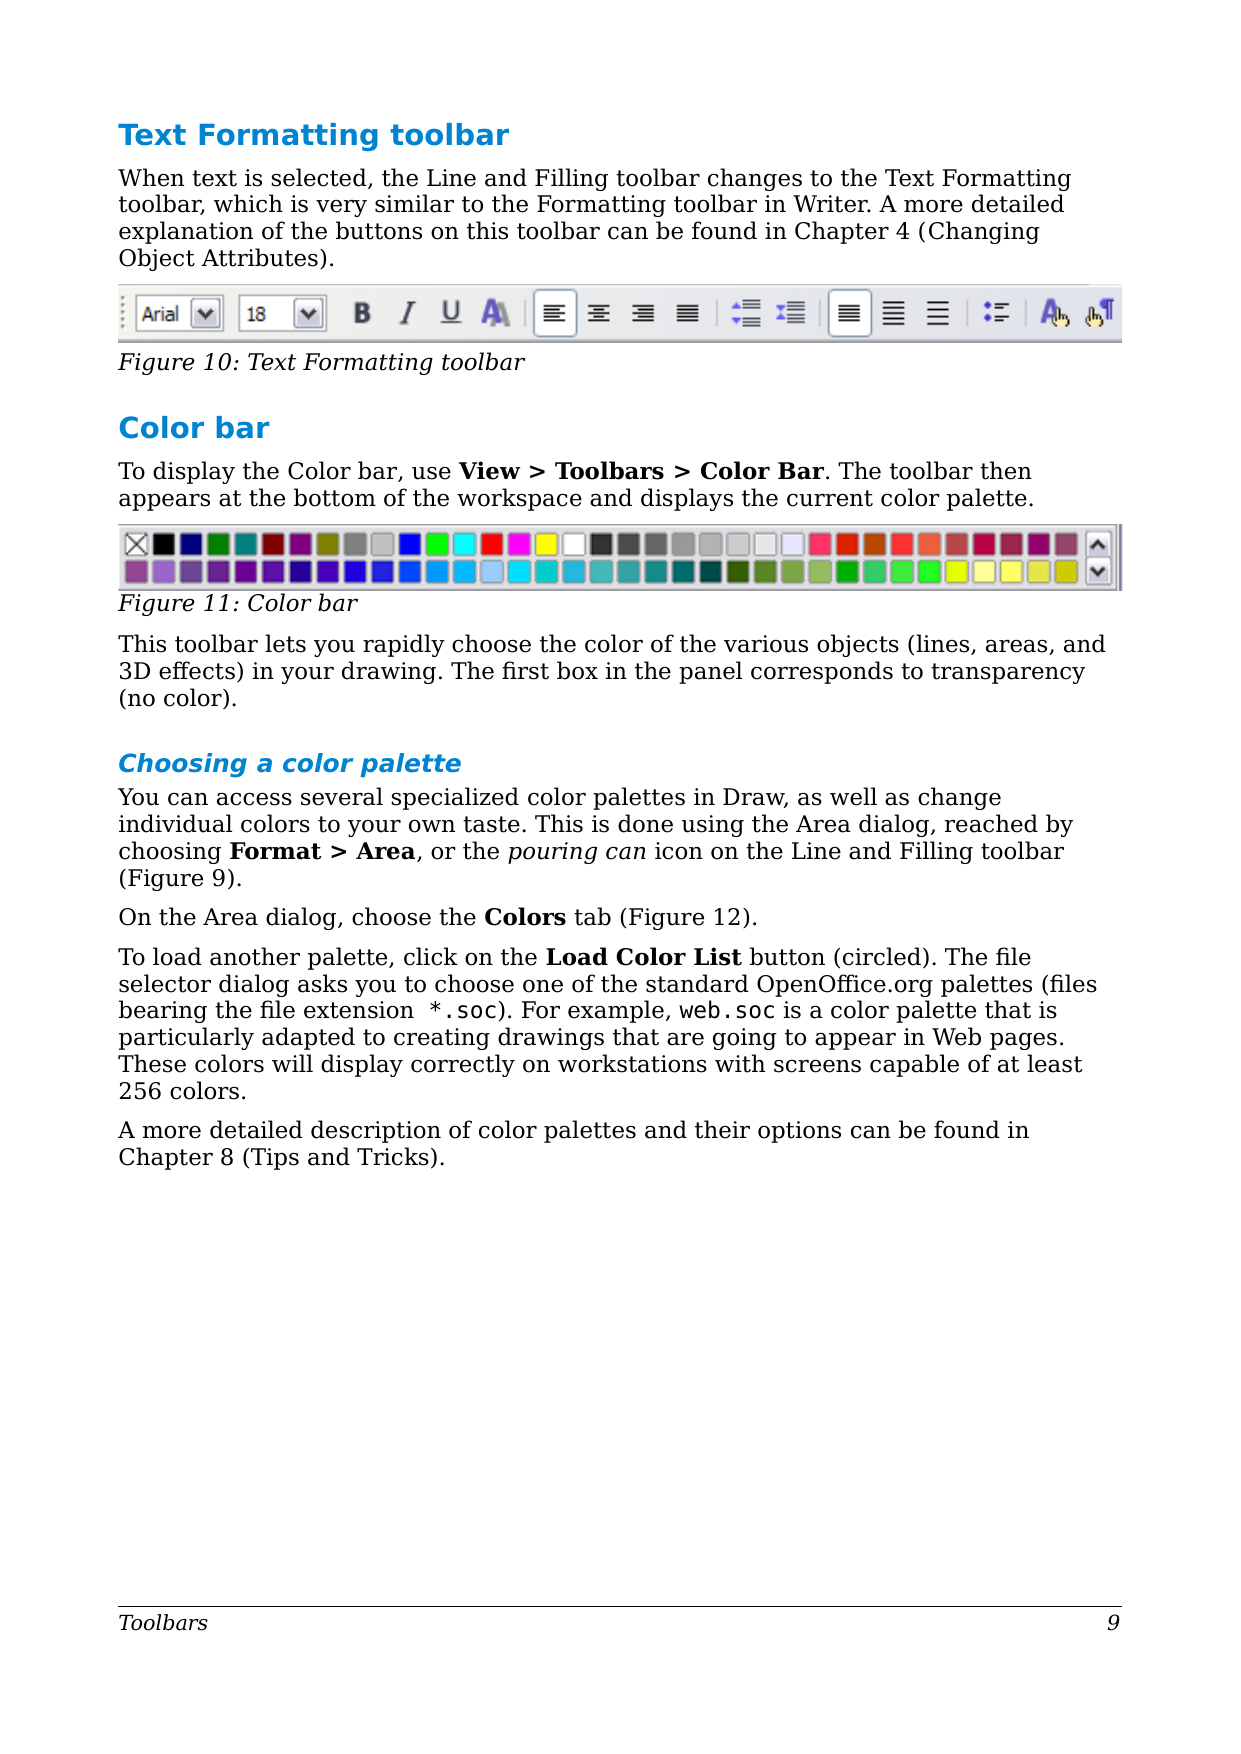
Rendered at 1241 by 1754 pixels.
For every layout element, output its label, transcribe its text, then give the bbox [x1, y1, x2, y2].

text You can access several specialized color palettes in Draw, as well as change individual colors to your own taste. This is done using the Area dialog, reached by choosing Format > Area, or the pouring can icon on the Line and Filling toolbar (Figure 9). [118, 784, 1122, 892]
text Figure 11: Color bar [118, 591, 1122, 617]
text A more detailed description of color palettes and their options can be found in Chapter 8 (Tips and Tricks). [118, 1117, 1122, 1171]
subtitle Color bar [118, 412, 1122, 446]
subtitle Text Formatting toolbar [118, 118, 1122, 152]
text On the Area dialog, choose the Colors tab (Figure 12). [118, 904, 1122, 931]
text To load another palette, click on the Load Color List button (circled). The file selector dialog asks you to choose one of the standard OpenOffice.org palettes (files bearing the file extension *.soc). For example, web.soc is a color palette that is particularly adapted to creating drawings that are going to appear in Web pages. These colors will display correctly on workstations with screens capable of at least 256 colors. [118, 944, 1122, 1104]
text When text is selected, the Line and Filling toolbar changes to the Text Formatting toolbar, which is very similar to the Formatting toolbar in Writer. A more detailed explanation of the buttons on this toolbar can be found in Chapter 4 (Changing Object Attributes). [118, 165, 1122, 272]
text Figure 10: Text Formatting toolbar [118, 349, 1122, 376]
text This toolbar lets you rapidly choose the color of the various objects (lines, areas, and 3D effects) in your drawing. The first box in the panel corresponds to transparency (no color). [118, 631, 1122, 711]
text To display the Color bar, use View > Toolbars > Color Bar. The toolbar then appears at the bottom of the workspace and displays the current color palette. [118, 458, 1122, 512]
picture [118, 284, 1123, 343]
picture [118, 524, 1123, 591]
subtitle Choosing a color palette [118, 749, 1122, 778]
